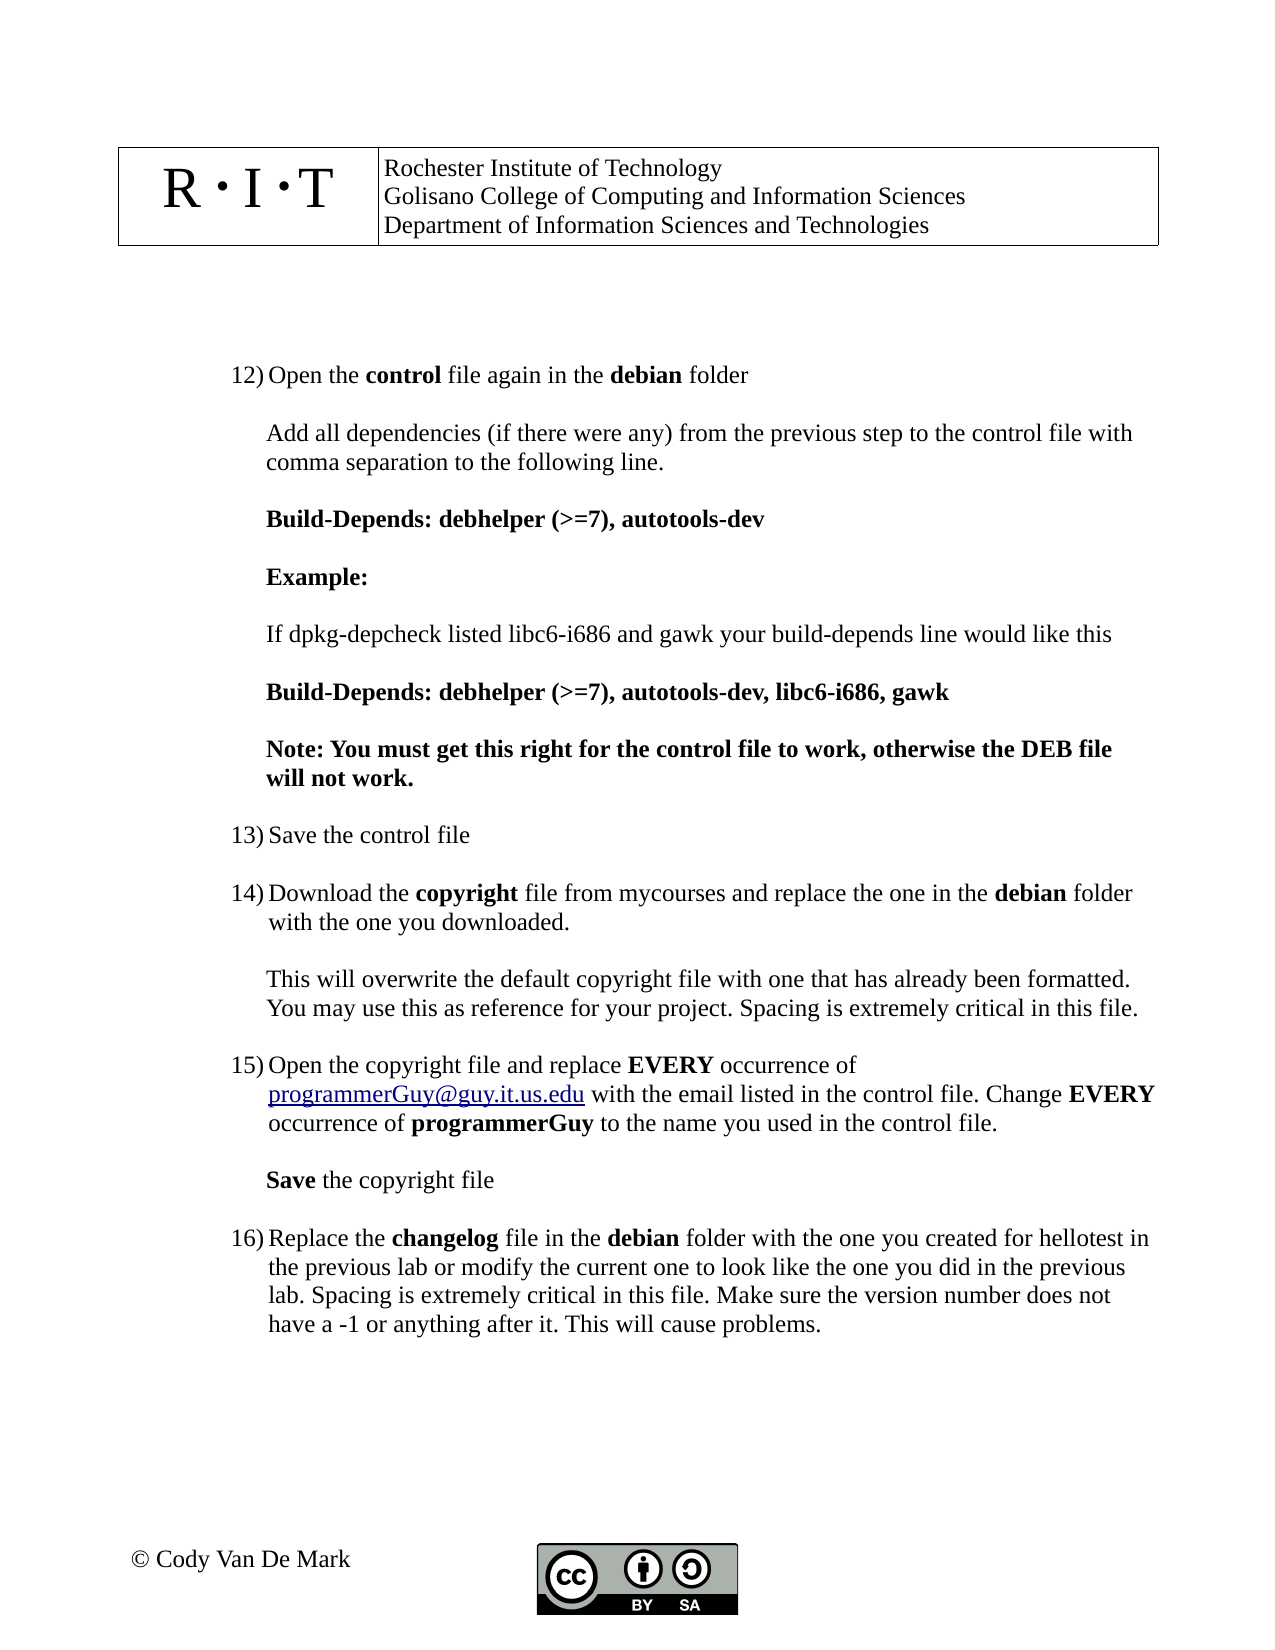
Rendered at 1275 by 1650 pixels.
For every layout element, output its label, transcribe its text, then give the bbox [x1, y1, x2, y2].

text Build-Depends: debhelper (>=7), autotools-dev [118, 504, 1157, 533]
list Open the control file again in the debian folder [231, 361, 1157, 389]
picture [536, 1543, 739, 1615]
text Add all dependencies (if there were any) from the previous step to the control file with comma separation to the following line. [118, 418, 1157, 504]
list Open the copyright file and replace EVERY occurrence of programmerGuy@guy.it.us.edu with the email listed in the control file. Change EVERY occurrence of programmerGuy to the name you used in the control file. [231, 1051, 1157, 1137]
list Replace the changelog file in the debian folder with the one you created for hellotest in the previous lab or modify the current one to look like the one you did in the previous lab. Spacing is extremely critical in this file. Make sure the version number does not have a -1 or anything after it. This will cause problems. [231, 1223, 1157, 1338]
text Example: [118, 562, 1157, 591]
text Save the copyright file [118, 1137, 1157, 1194]
text If dpkg-depcheck listed libc6-i686 and gawk your build-depends line would like this Build-Depends: debhelper (>=7), autotools-dev, libc6-i686, gawk [118, 619, 1157, 706]
list Download the copyright file from mycourses and replace the one in the debian folder with the one you downloaded. [231, 878, 1157, 936]
list Save the control file [231, 821, 1157, 849]
text Note: You must get this right for the control file to work, otherwise the DEB file will not work. [118, 734, 1157, 792]
text This will overwrite the default copyright file with one that has already been formatted. You may use this as reference for your project. Spacing is extremely critical in this file. [118, 964, 1157, 1022]
